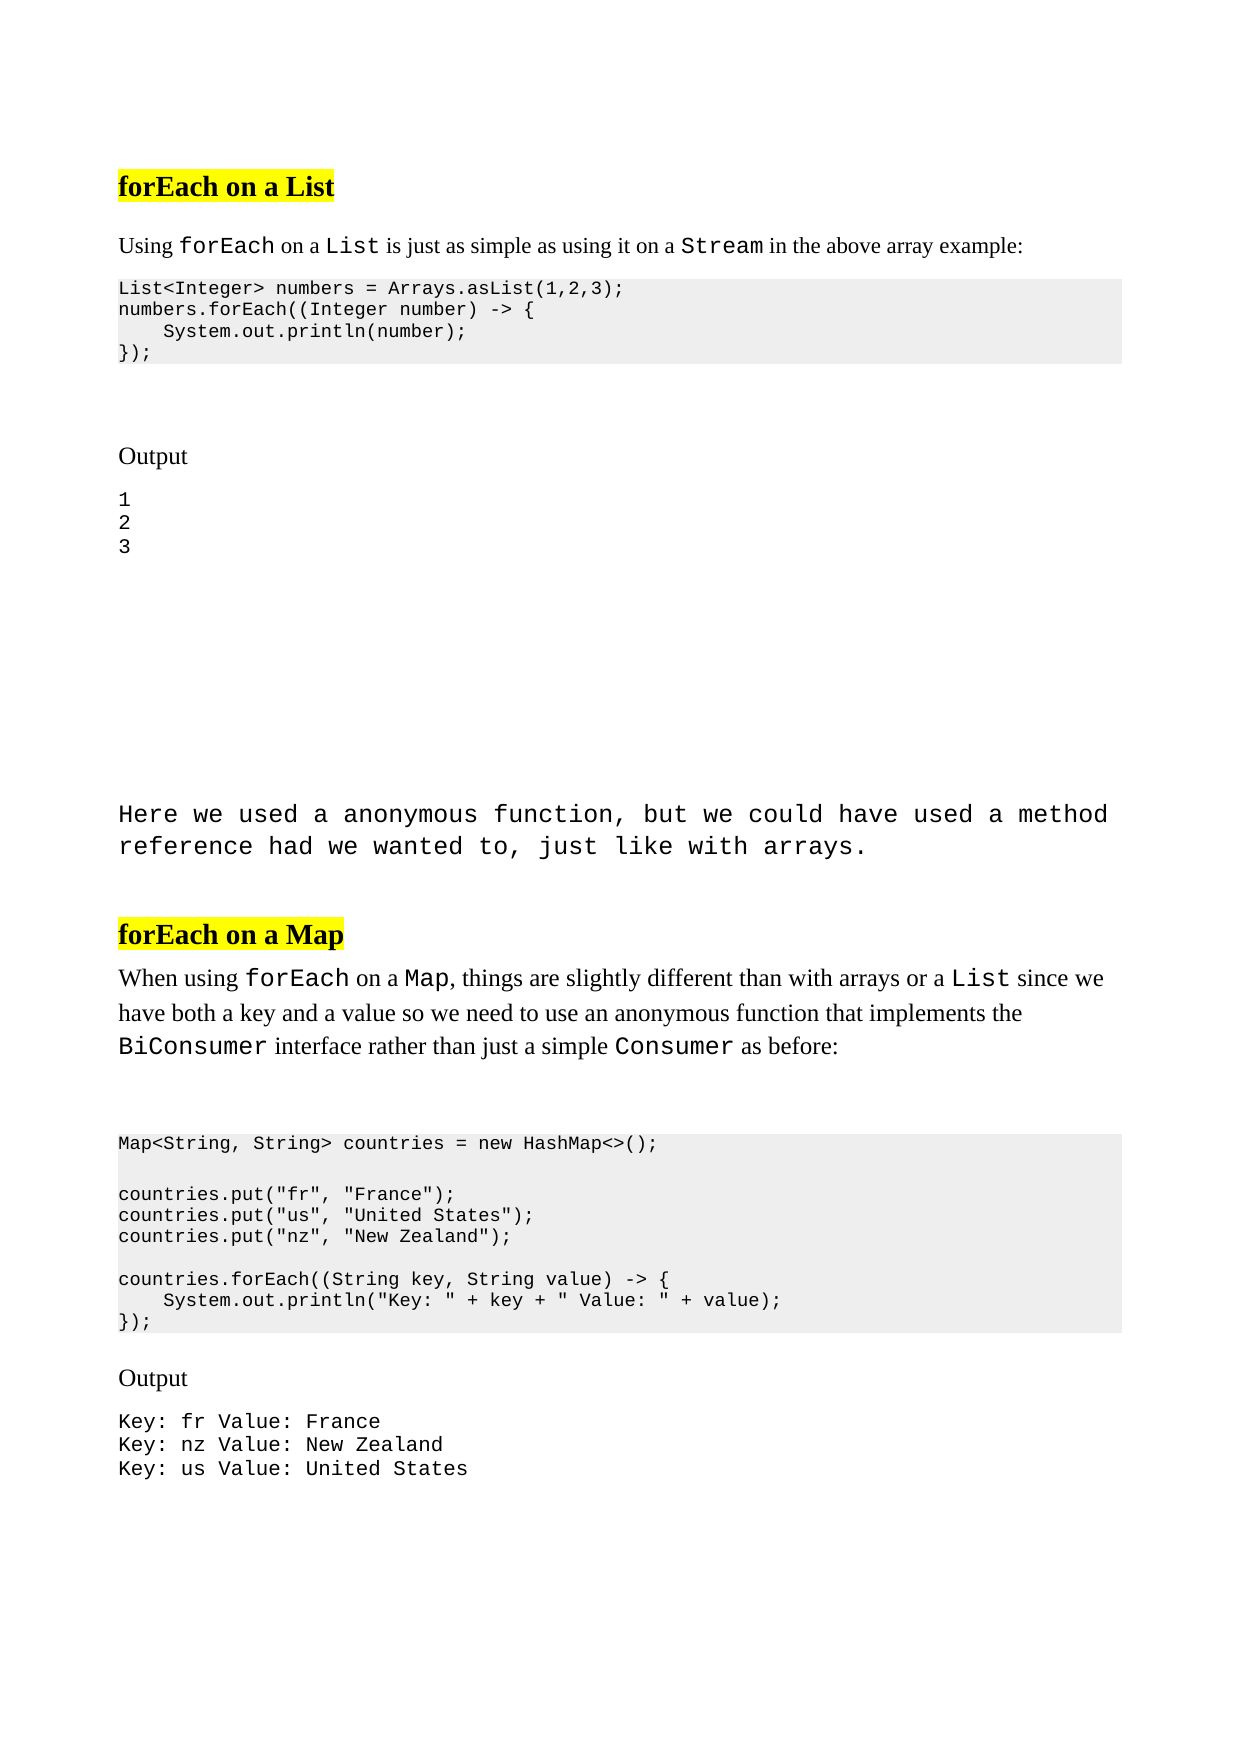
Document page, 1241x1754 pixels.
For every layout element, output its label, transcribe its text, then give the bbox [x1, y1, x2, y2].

text }); [118, 343, 1122, 364]
text }); [118, 1312, 1122, 1333]
text Output [118, 1363, 1122, 1392]
text Map<String, String> countries = new HashMap<>(); [118, 1134, 1122, 1155]
subtitle forEach on a List [118, 169, 1122, 202]
text 1 [118, 488, 1122, 512]
text System.out.println("Key: " + key + " Value: " + value); [118, 1291, 1122, 1312]
text Here we used a anonymous function, but we could have used a method reference had we wanted to, just like with arrays. [118, 801, 1122, 862]
text Key: fr Value: France [118, 1411, 1122, 1434]
subtitle forEach on a Map [118, 917, 1122, 950]
text System.out.println(number); [118, 321, 1122, 343]
text numbers.forEach((Integer number) -> { [118, 300, 1122, 321]
text countries.put("nz", "New Zealand"); [118, 1227, 1122, 1248]
text countries.forEach((String key, String value) -> { [118, 1270, 1122, 1291]
text 3 [118, 536, 1122, 559]
text Key: us Value: United States [118, 1458, 1122, 1482]
text countries.put("us", "United States"); [118, 1206, 1122, 1227]
text When using forEach on a Map, things are slightly different than with arrays or a List since we have both a key and a value so we need to use an anonymous function that implements the BiConsumer interface rather than just a simple Consumer as before: [118, 963, 1122, 1062]
text Output [118, 441, 1122, 470]
text List<Integer> numbers = Arrays.asList(1,2,3); [118, 279, 1122, 300]
text Using forEach on a List is just as simple as using it on a Stream in the above array example: [118, 232, 1122, 260]
text 2 [118, 512, 1122, 536]
text countries.put("fr", "France"); [118, 1185, 1122, 1206]
text Key: nz Value: New Zealand [118, 1434, 1122, 1458]
